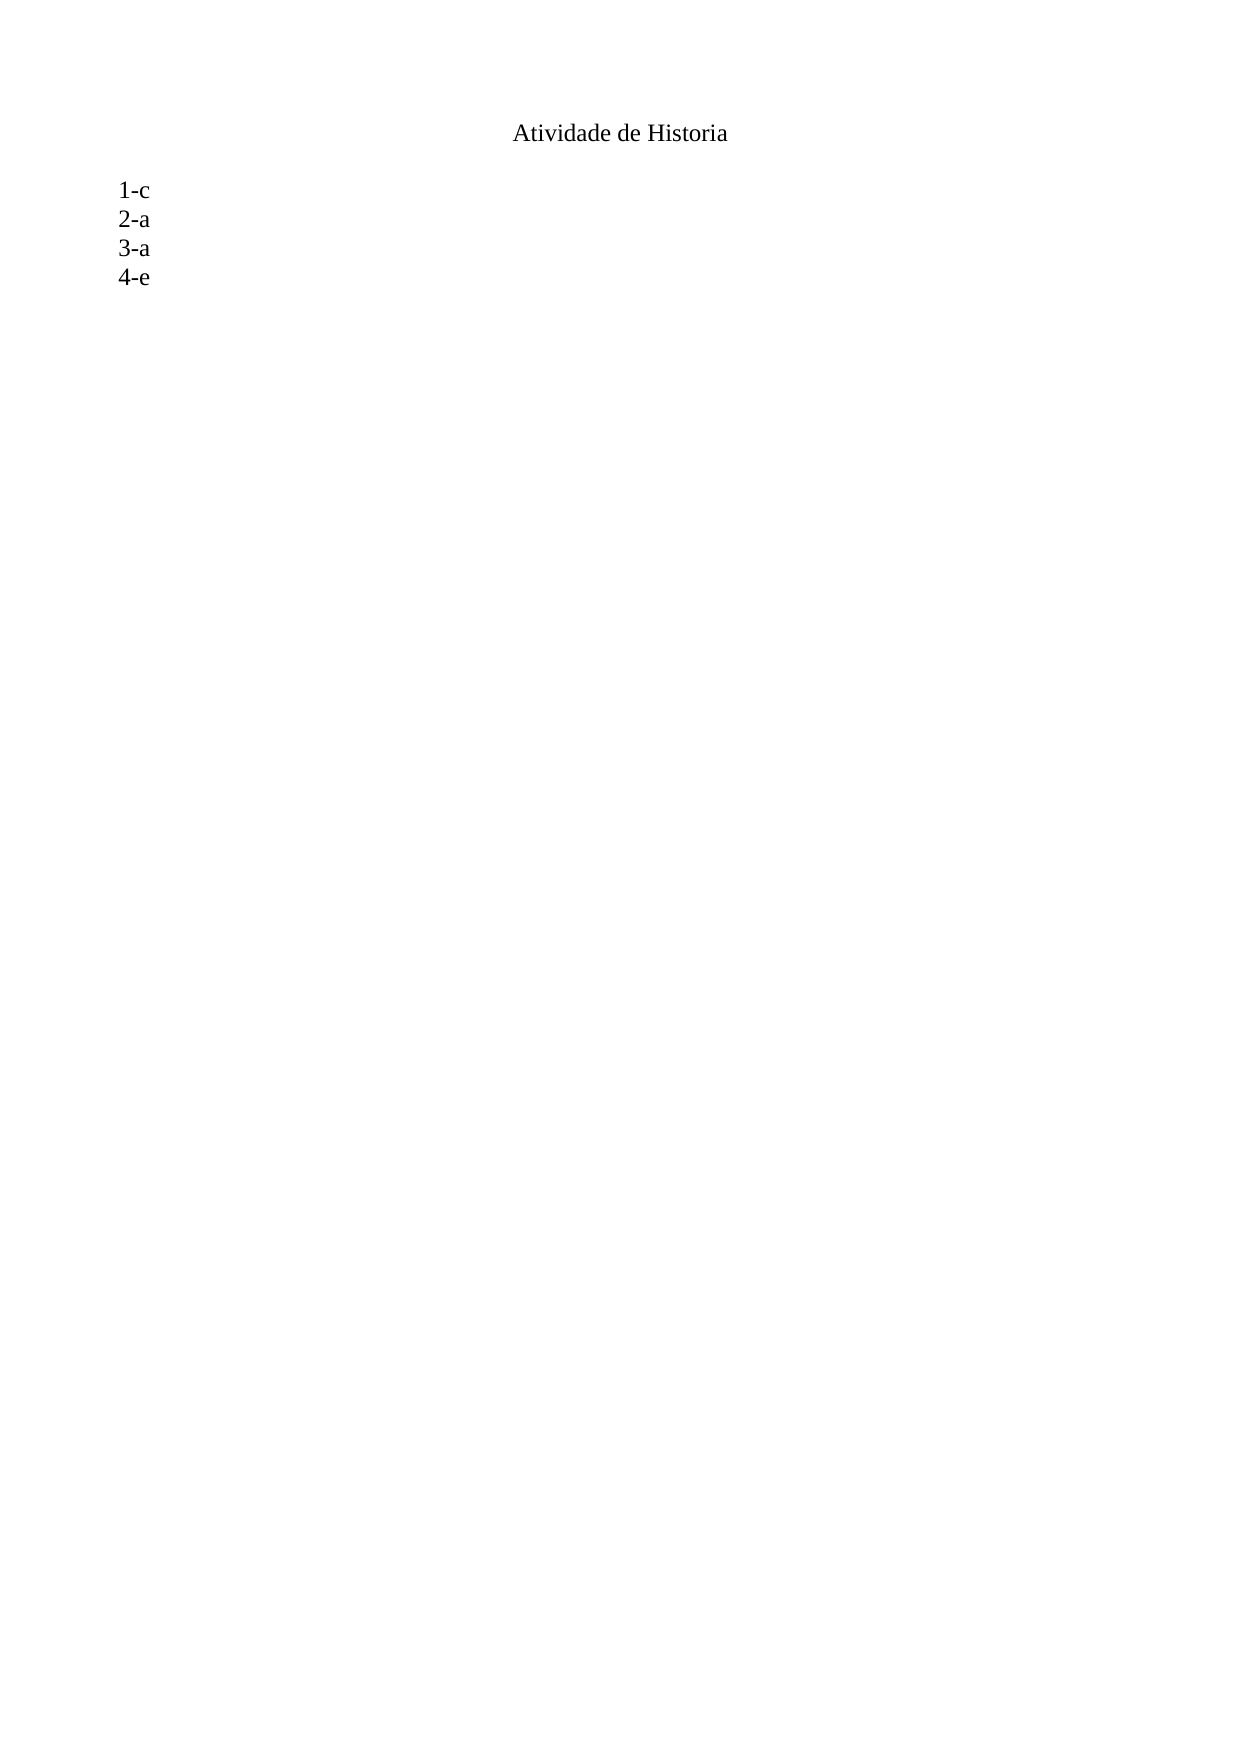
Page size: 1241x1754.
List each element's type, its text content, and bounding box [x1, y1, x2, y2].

text 3-a [118, 233, 1122, 262]
text 1-c [118, 176, 1122, 204]
text 2-a [118, 204, 1122, 233]
text 4-e [118, 262, 1122, 291]
text Atividade de Historia [118, 118, 1122, 147]
